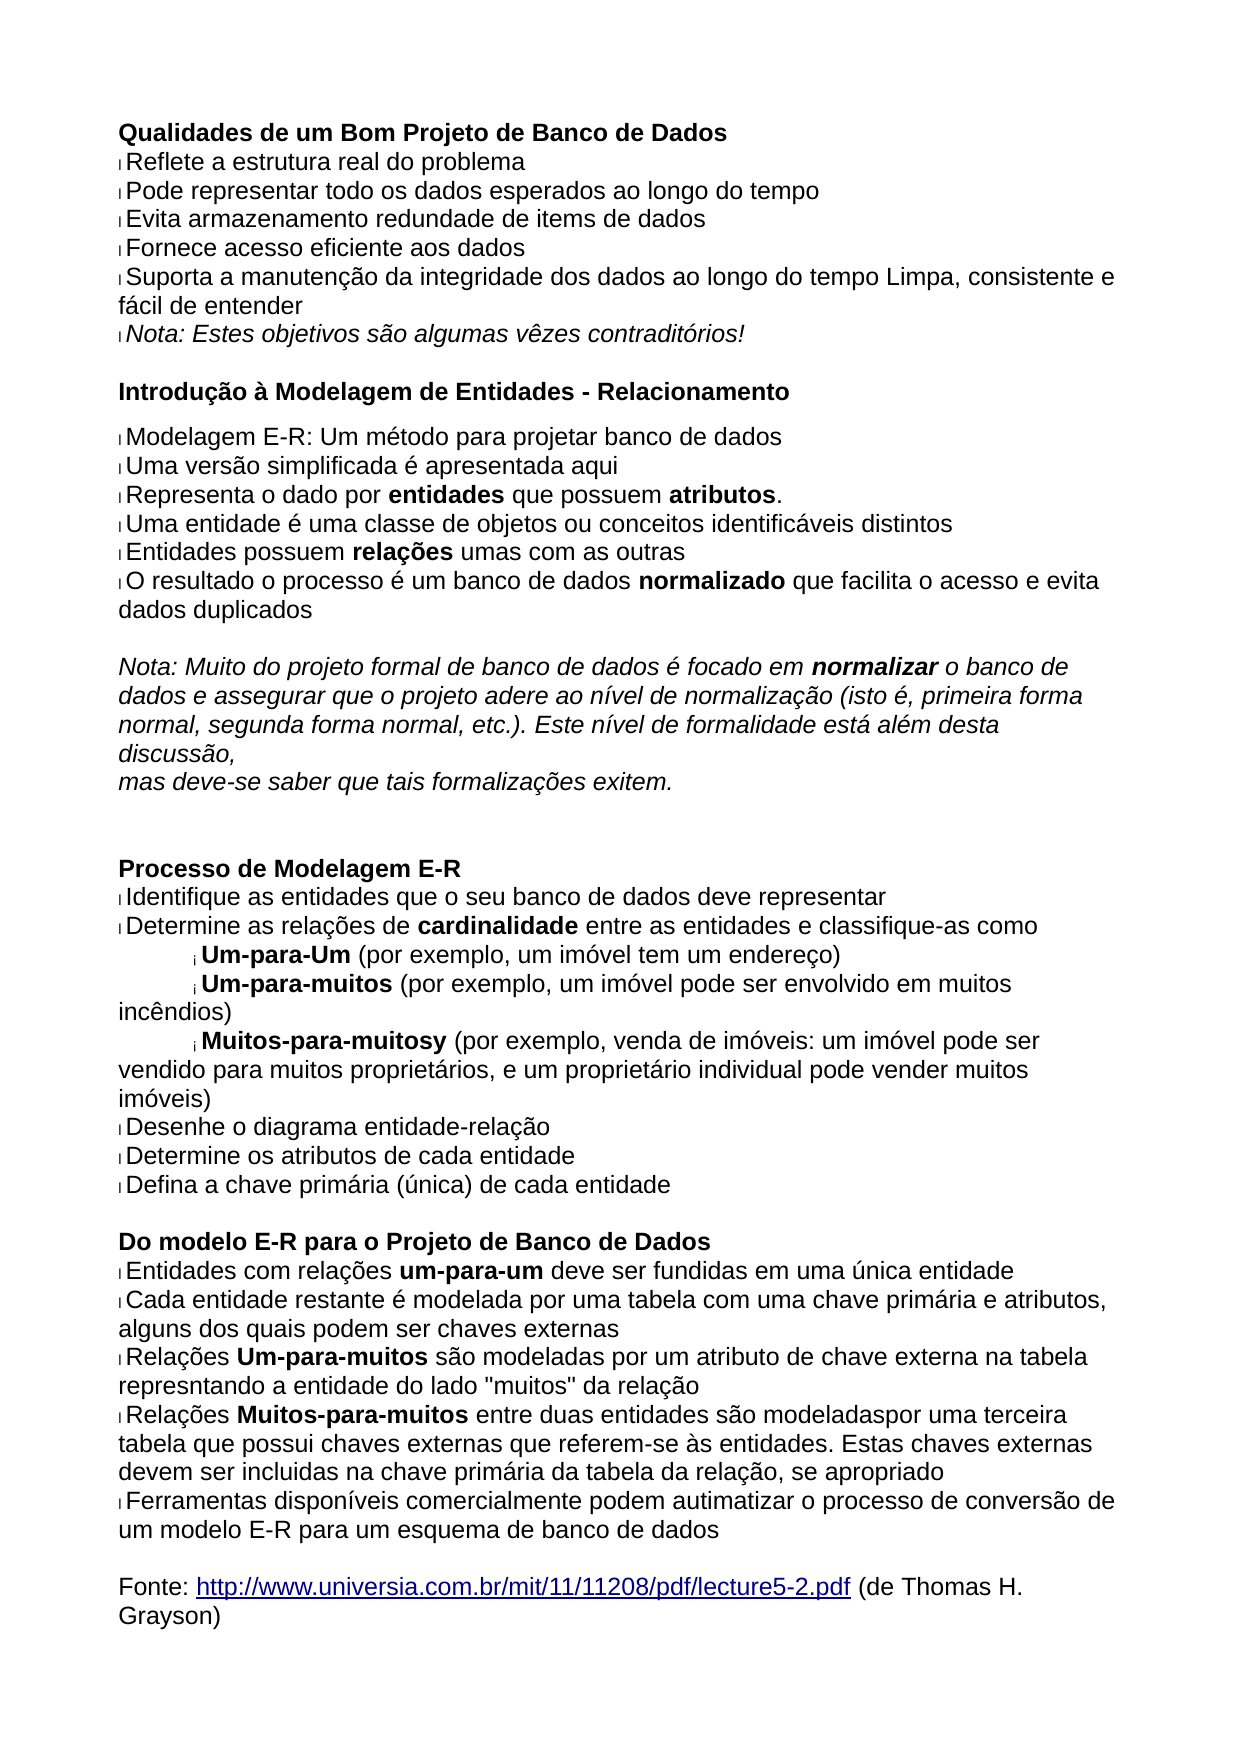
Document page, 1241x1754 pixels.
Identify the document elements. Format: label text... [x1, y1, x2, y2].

text l Uma entidade é uma classe de objetos ou conceitos identificáveis distintos [118, 509, 1122, 537]
text l Determine os atributos de cada entidade [118, 1141, 1122, 1170]
text l Entidades com relações um-para-um deve ser fundidas em uma única entidade [118, 1256, 1122, 1285]
text Do modelo E-R para o Projeto de Banco de Dados [118, 1227, 1122, 1256]
text l Determine as relações de cardinalidade entre as entidades e classifique-as como [118, 911, 1122, 940]
text dados e assegurar que o projeto adere ao nível de normalização (isto é, primeira forma [118, 681, 1122, 710]
text ¡ Um-para-Um (por exemplo, um imóvel tem um endereço) [118, 940, 1122, 969]
text l Relações Muitos-para-muitos entre duas entidades são modeladaspor uma terceira tabela que possui chaves externas que referem-se às entidades. Estas chaves externas devem ser incluidas na chave primária da tabela da relação, se apropriado [118, 1400, 1122, 1486]
text l Nota: Estes objetivos são algumas vêzes contraditórios! [118, 319, 1122, 348]
text Fonte: http://www.universia.com.br/mit/11/11208/pdf/lecture5-2.pdf (de Thomas H. Grayson) [118, 1572, 1122, 1630]
text normal, segunda forma normal, etc.). Este nível de formalidade está além desta discussão, [118, 710, 1122, 767]
text l Relações Um-para-muitos são modeladas por um atributo de chave externa na tabela [118, 1342, 1122, 1371]
text l Suporta a manutenção da integridade dos dados ao longo do tempo Limpa, consistente e fácil de entender [118, 262, 1122, 319]
text l Evita armazenamento redundade de items de dados [118, 204, 1122, 233]
text l Reflete a estrutura real do problema [118, 147, 1122, 176]
text l Desenhe o diagrama entidade-relação [118, 1112, 1122, 1141]
text ¡ Um-para-muitos (por exemplo, um imóvel pode ser envolvido em muitos incêndios) [118, 969, 1122, 1026]
text mas deve-se saber que tais formalizações exitem. [118, 767, 1122, 796]
text Introdução à Modelagem de Entidades - Relacionamento [118, 377, 1122, 406]
text l Defina a chave primária (única) de cada entidade [118, 1170, 1122, 1199]
text Nota: Muito do projeto formal de banco de dados é focado em normalizar o banco de [118, 652, 1122, 681]
text l O resultado o processo é um banco de dados normalizado que facilita o acesso e evita dados duplicados [118, 566, 1122, 624]
text l Representa o dado por entidades que possuem atributos. [118, 480, 1122, 509]
text l Fornece acesso eficiente aos dados [118, 233, 1122, 262]
text l Uma versão simplificada é apresentada aqui [118, 451, 1122, 480]
text represntando a entidade do lado "muitos" da relação [118, 1371, 1122, 1400]
text l Modelagem E-R: Um método para projetar banco de dados [118, 422, 1122, 451]
text Qualidades de um Bom Projeto de Banco de Dados [118, 118, 1122, 147]
text l Ferramentas disponíveis comercialmente podem autimatizar o processo de conversão de um modelo E-R para um esquema de banco de dados [118, 1486, 1122, 1544]
text l Entidades possuem relações umas com as outras [118, 537, 1122, 566]
text l Pode representar todo os dados esperados ao longo do tempo [118, 176, 1122, 204]
text l Cada entidade restante é modelada por uma tabela com uma chave primária e atributos, alguns dos quais podem ser chaves externas [118, 1285, 1122, 1342]
text Processo de Modelagem E-R [118, 854, 1122, 882]
text ¡ Muitos-para-muitosy (por exemplo, venda de imóveis: um imóvel pode ser vendido para muitos proprietários, e um proprietário individual pode vender muitos imóveis) [118, 1026, 1122, 1112]
text l Identifique as entidades que o seu banco de dados deve representar [118, 882, 1122, 911]
